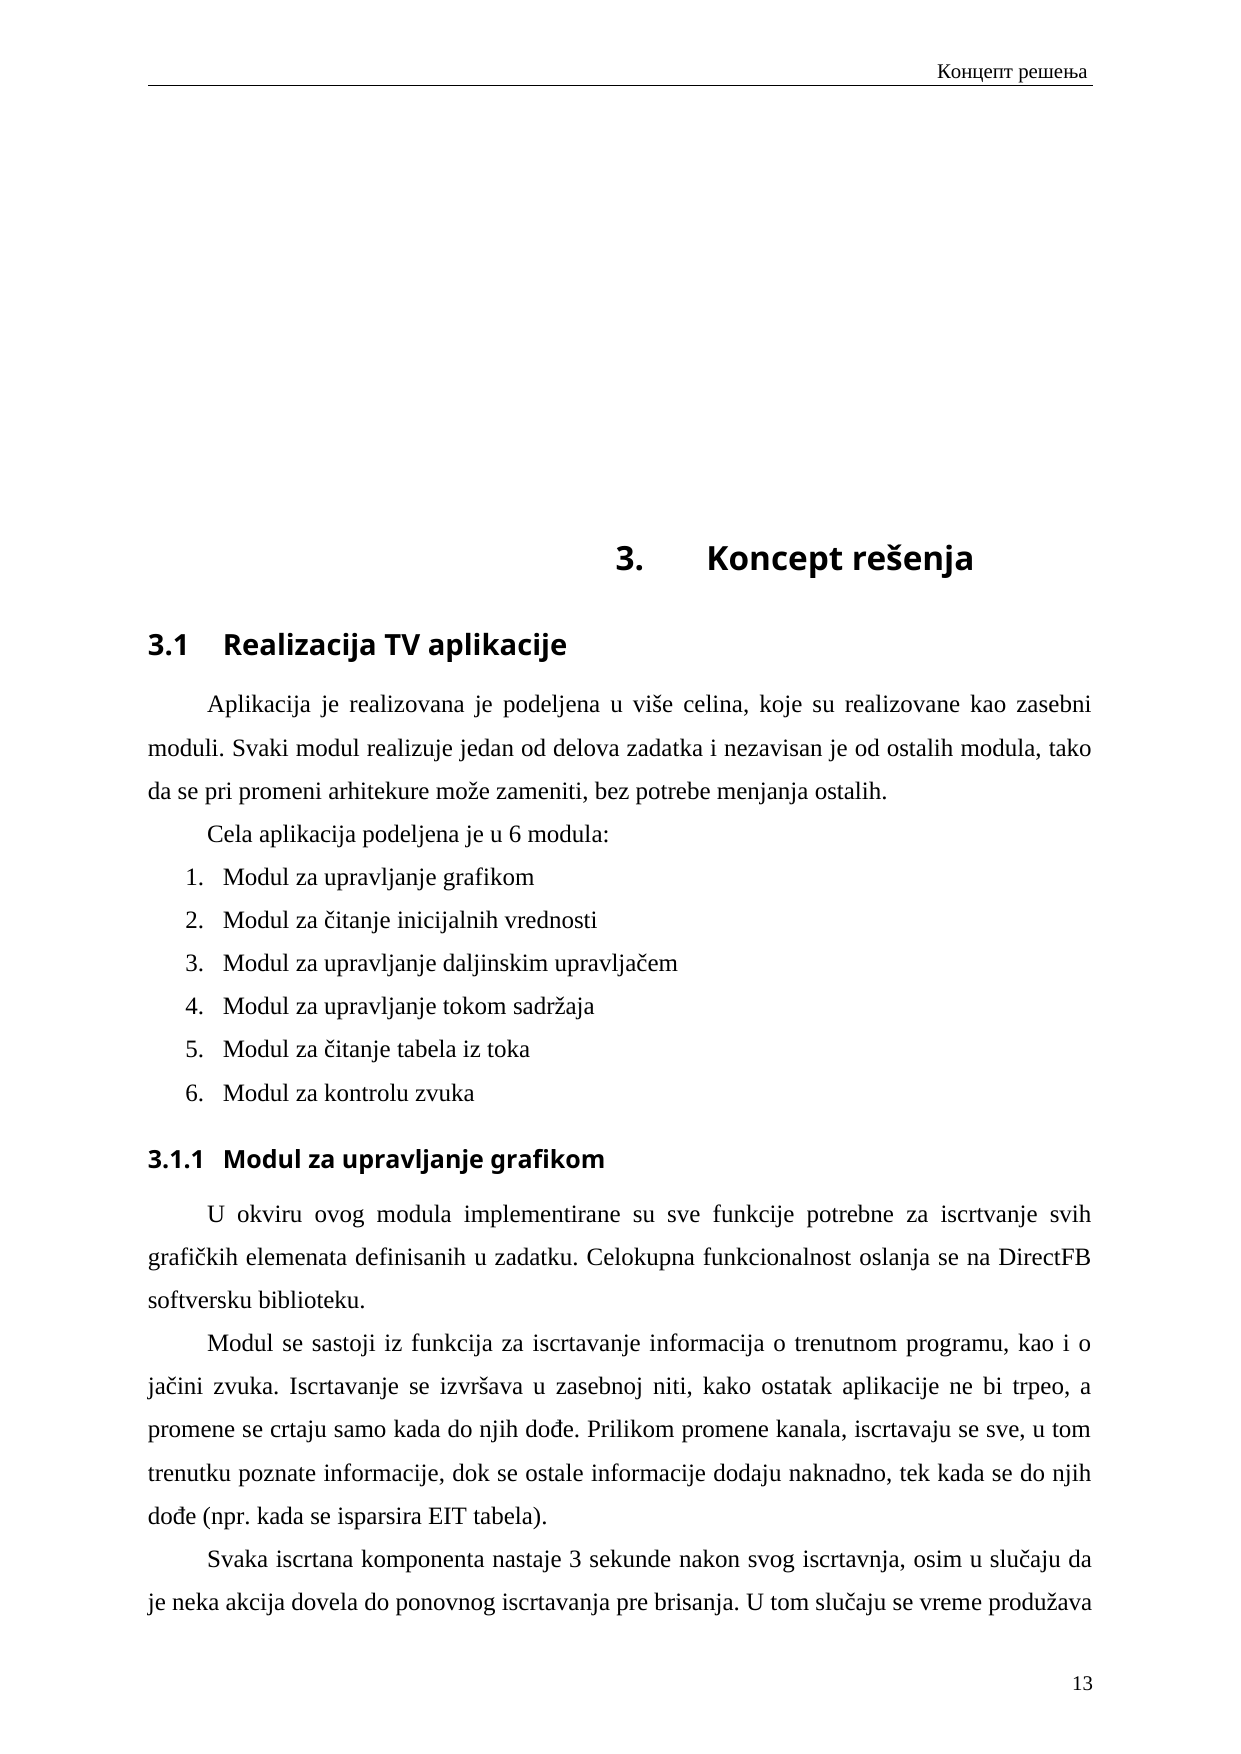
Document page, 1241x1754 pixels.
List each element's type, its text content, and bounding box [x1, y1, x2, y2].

list Modul za čitanje inicijalnih vrednosti [185, 905, 1093, 934]
subtitle Modul za upravljanje grafikom [148, 1142, 1093, 1176]
list Modul za upravljanje tokom sadržaja [185, 991, 1093, 1020]
text U okviru ovog modula implementirane su sve funkcije potrebne za iscrtvanje svih grafičkih elemenata definisanih u zadatku. Celokupna funkcionalnost oslanja se na DirectFB softversku biblioteku. [148, 1199, 1093, 1314]
list Modul za upravljanje daljinskim upravljačem [185, 948, 1093, 977]
text Modul se sastoji iz funkcija za iscrtavanje informacija o trenutnom programu, kao i o jačini zvuka. Iscrtavanje se izvršava u zasebnoj niti, kako ostatak aplikacije ne bi trpeo, a promene se crtaju samo kada do njih dođe. Prilikom promene kanala, iscrtavaju se sve, u tom trenutku poznate informacije, dok se ostale informacije dodaju naknadno, tek kada se do njih dođe (npr. kada se isparsira EIT tabela). [148, 1328, 1093, 1529]
list Modul za čitanje tabela iz toka [185, 1034, 1093, 1063]
list Modul za kontrolu zvuka [185, 1078, 1093, 1106]
list Modul za upravljanje grafikom [185, 862, 1093, 891]
text Svaka iscrtana komponenta nastaje 3 sekunde nakon svog iscrtavnja, osim u slučaju da je neka akcija dovela do ponovnog iscrtavanja pre brisanja. U tom slučaju se vreme produžava [148, 1544, 1093, 1616]
text Cela aplikacija podeljena je u 6 modula: [148, 819, 1093, 848]
subtitle Koncept rešenja [148, 535, 974, 580]
text Aplikacija je realizovana je podeljena u više celina, koje su realizovane kao zasebni moduli. Svaki modul realizuje jedan od delova zadatka i nezavisan je od ostalih modula, tako da se pri promeni arhitekure može zameniti, bez potrebe menjanja ostalih. [148, 689, 1093, 804]
subtitle Realizacija TV aplikacije [148, 624, 1093, 663]
